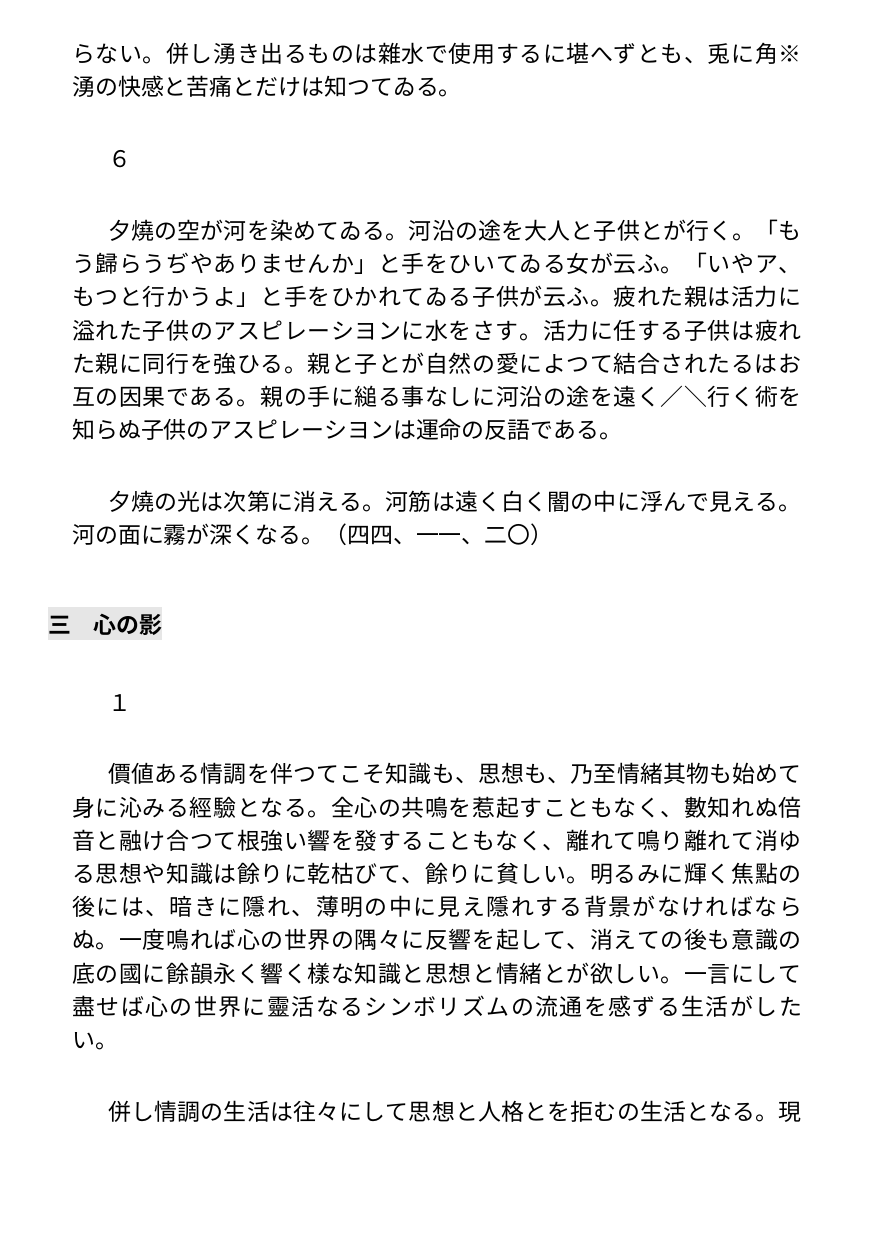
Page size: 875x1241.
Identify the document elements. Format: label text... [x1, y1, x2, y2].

text 併し情調の生活は往々にして思想と人格とを拒むの生活となる。現 [72, 1094, 802, 1127]
text 夕燒の空が河を染めてゐる。河沿の途を大人と子供とが行く。「もう歸らうぢやありませんか」と手をひいてゐる女が云ふ。「いやア、もつと行かうよ」と手をひかれてゐる子供が云ふ。疲れた親は活力に溢れた子供のアスピレーシヨンに水をさす。活力に任する子供は疲れた親に同行を強ひる。親と子とが自然の愛によつて結合されたるはお互の因果である。親の手に縋る事なしに河沿の途を遠く／＼行く術を知らぬ子供のアスピレーシヨンは運命の反語である。 [72, 213, 802, 445]
text 夕燒の光は次第に消える。河筋は遠く白く闇の中に浮んで見える。河の面に霧が深くなる。（四四、一一、二〇） [72, 484, 802, 550]
text １ [72, 684, 802, 718]
text らない。併し湧き出るものは雜水で使用するに堪へずとも、兎に角※湧の快感と苦痛とだけは知つてゐる。 [72, 36, 802, 102]
subtitle 三 心の影 [162, 607, 838, 640]
text 價値ある情調を伴つてこそ知識も、思想も、乃至情緒其物も始めて身に沁みる經驗となる。全心の共鳴を惹起すこともなく、數知れぬ倍音と融け合つて根強い響を發することもなく、離れて鳴り離れて消ゆる思想や知識は餘りに乾枯びて、餘りに貧しい。明るみに輝く焦點の後には、暗きに隱れ、薄明の中に見え隱れする背景がなければならぬ。一度鳴れば心の世界の隅々に反響を起して、消えての後も意識の底の國に餘韻永く響く樣な知識と思想と情緒とが欲しい。一言にして盡せば心の世界に靈活なるシンボリズムの流通を感ずる生活がしたい。 [72, 756, 802, 1055]
text ６ [72, 141, 802, 174]
